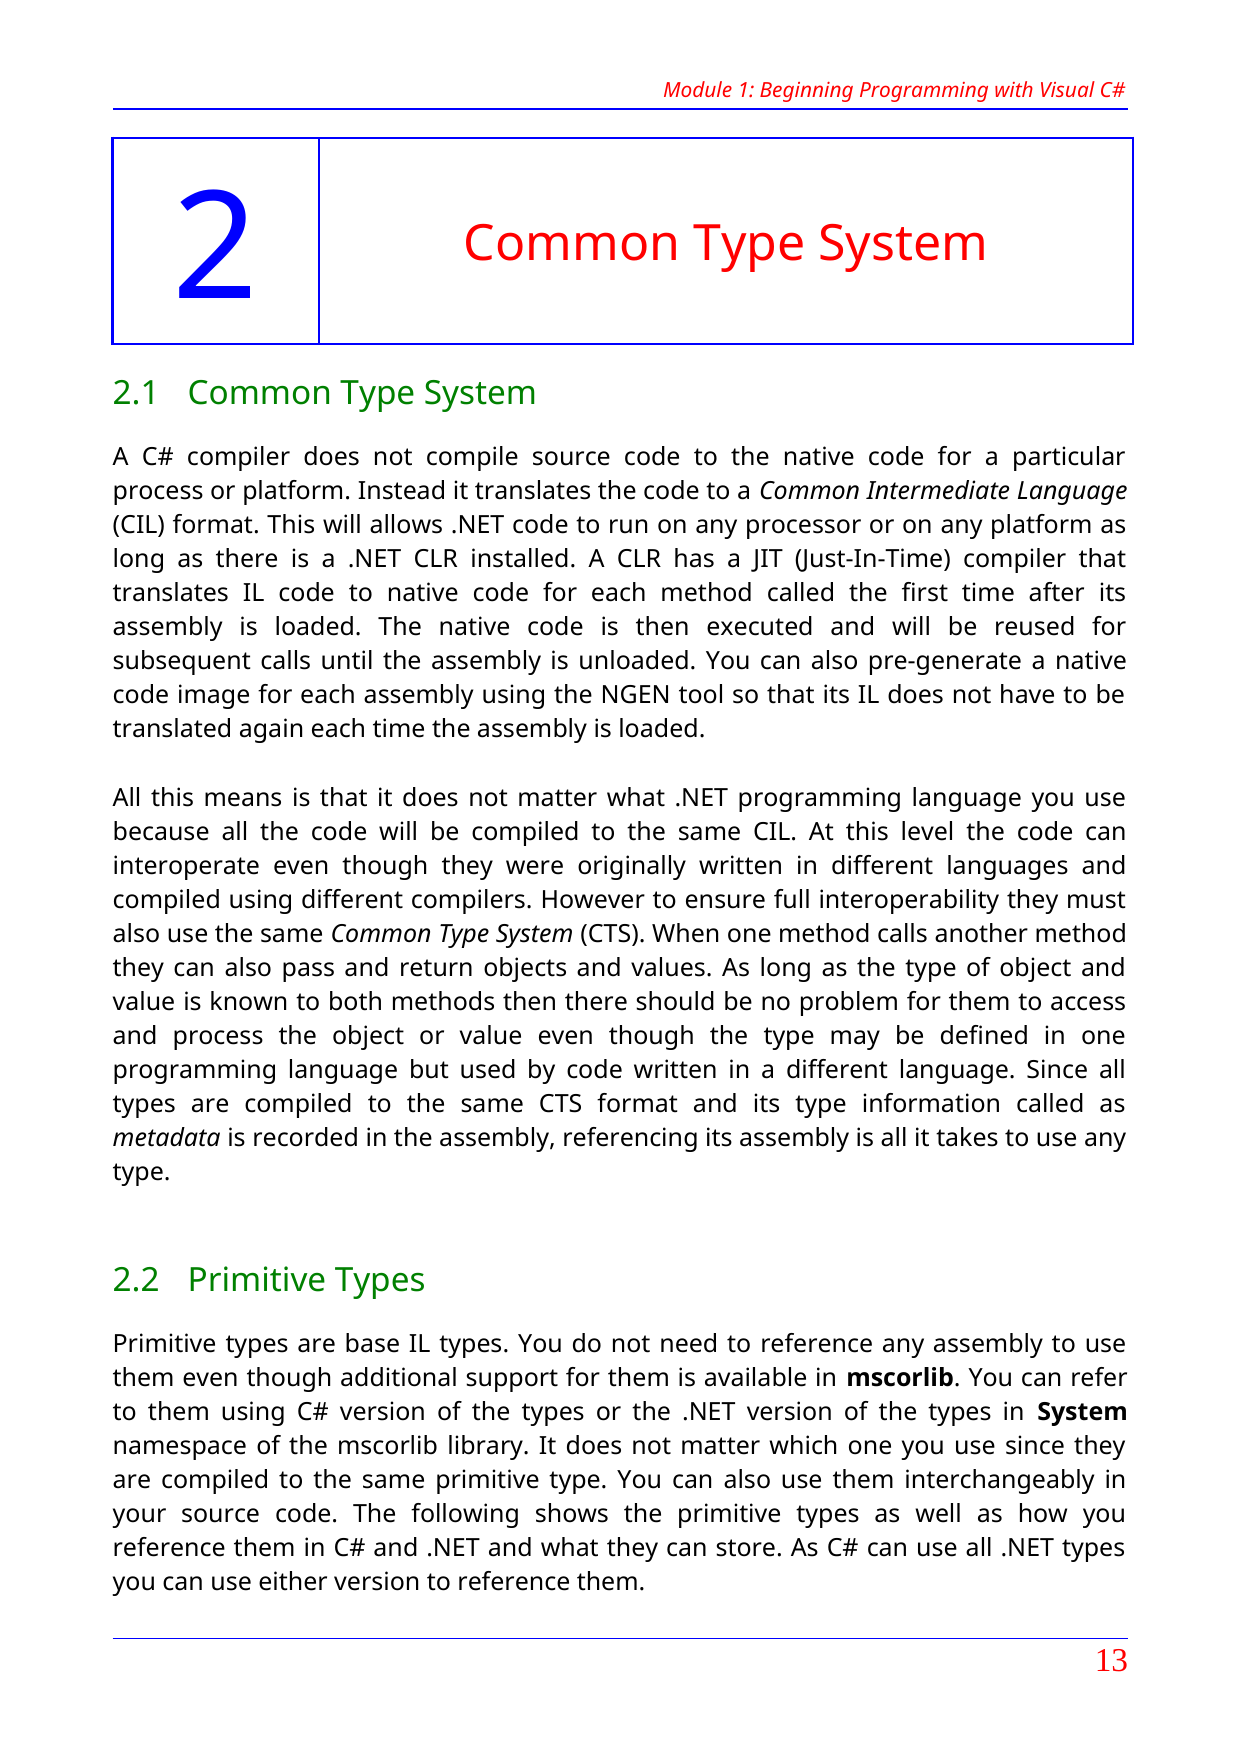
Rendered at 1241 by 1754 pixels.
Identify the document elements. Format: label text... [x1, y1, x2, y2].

text Primitive types are base IL types. You do not need to reference any assembly to use them even though additional support for them is available in mscorlib. You can refer to them using C# version of the types or the .NET version of the types in System namespace of the mscorlib library. It does not matter which one you use since they are compiled to the same primitive type. You can also use them interchangeably in your source code. The following shows the primitive types as well as how you reference them in C# and .NET and what they can store. As C# can use all .NET types you can use either version to reference them. [112, 1326, 1128, 1598]
text A C# compiler does not compile source code to the native code for a particular process or platform. Instead it translates the code to a Common Intermediate Language (CIL) format. This will allows .NET code to run on any processor or on any platform as long as there is a .NET CLR installed. A CLR has a JIT (Just-In-Time) compiler that translates IL code to native code for each method called the first time after its assembly is loaded. The native code is then executed and will be reused for subsequent calls until the assembly is unloaded. You can also pre-generate a native code image for each assembly using the NGEN tool so that its IL does not have to be translated again each time the assembly is loaded. [112, 438, 1128, 745]
table_header 2 [114, 139, 318, 343]
table_header Common Type System [320, 139, 1132, 343]
text All this means is that it does not matter what .NET programming language you use because all the code will be compiled to the same CIL. At this level the code can interoperate even though they were originally written in different languages and compiled using different compilers. However to ensure full interoperability they must also use the same Common Type System (CTS). When one method calls another method they can also pass and return objects and values. As long as the type of object and value is known to both methods then there should be no problem for them to access and process the object or value even though the type may be defined in one programming language but used by code written in a different language. Since all types are compiled to the same CTS format and its type information called as metadata is recorded in the assembly, referencing its assembly is all it takes to use any type. [112, 779, 1128, 1188]
text 2.1 Common Type System [112, 369, 1128, 414]
text 2.2 Primitive Types [112, 1256, 1128, 1301]
